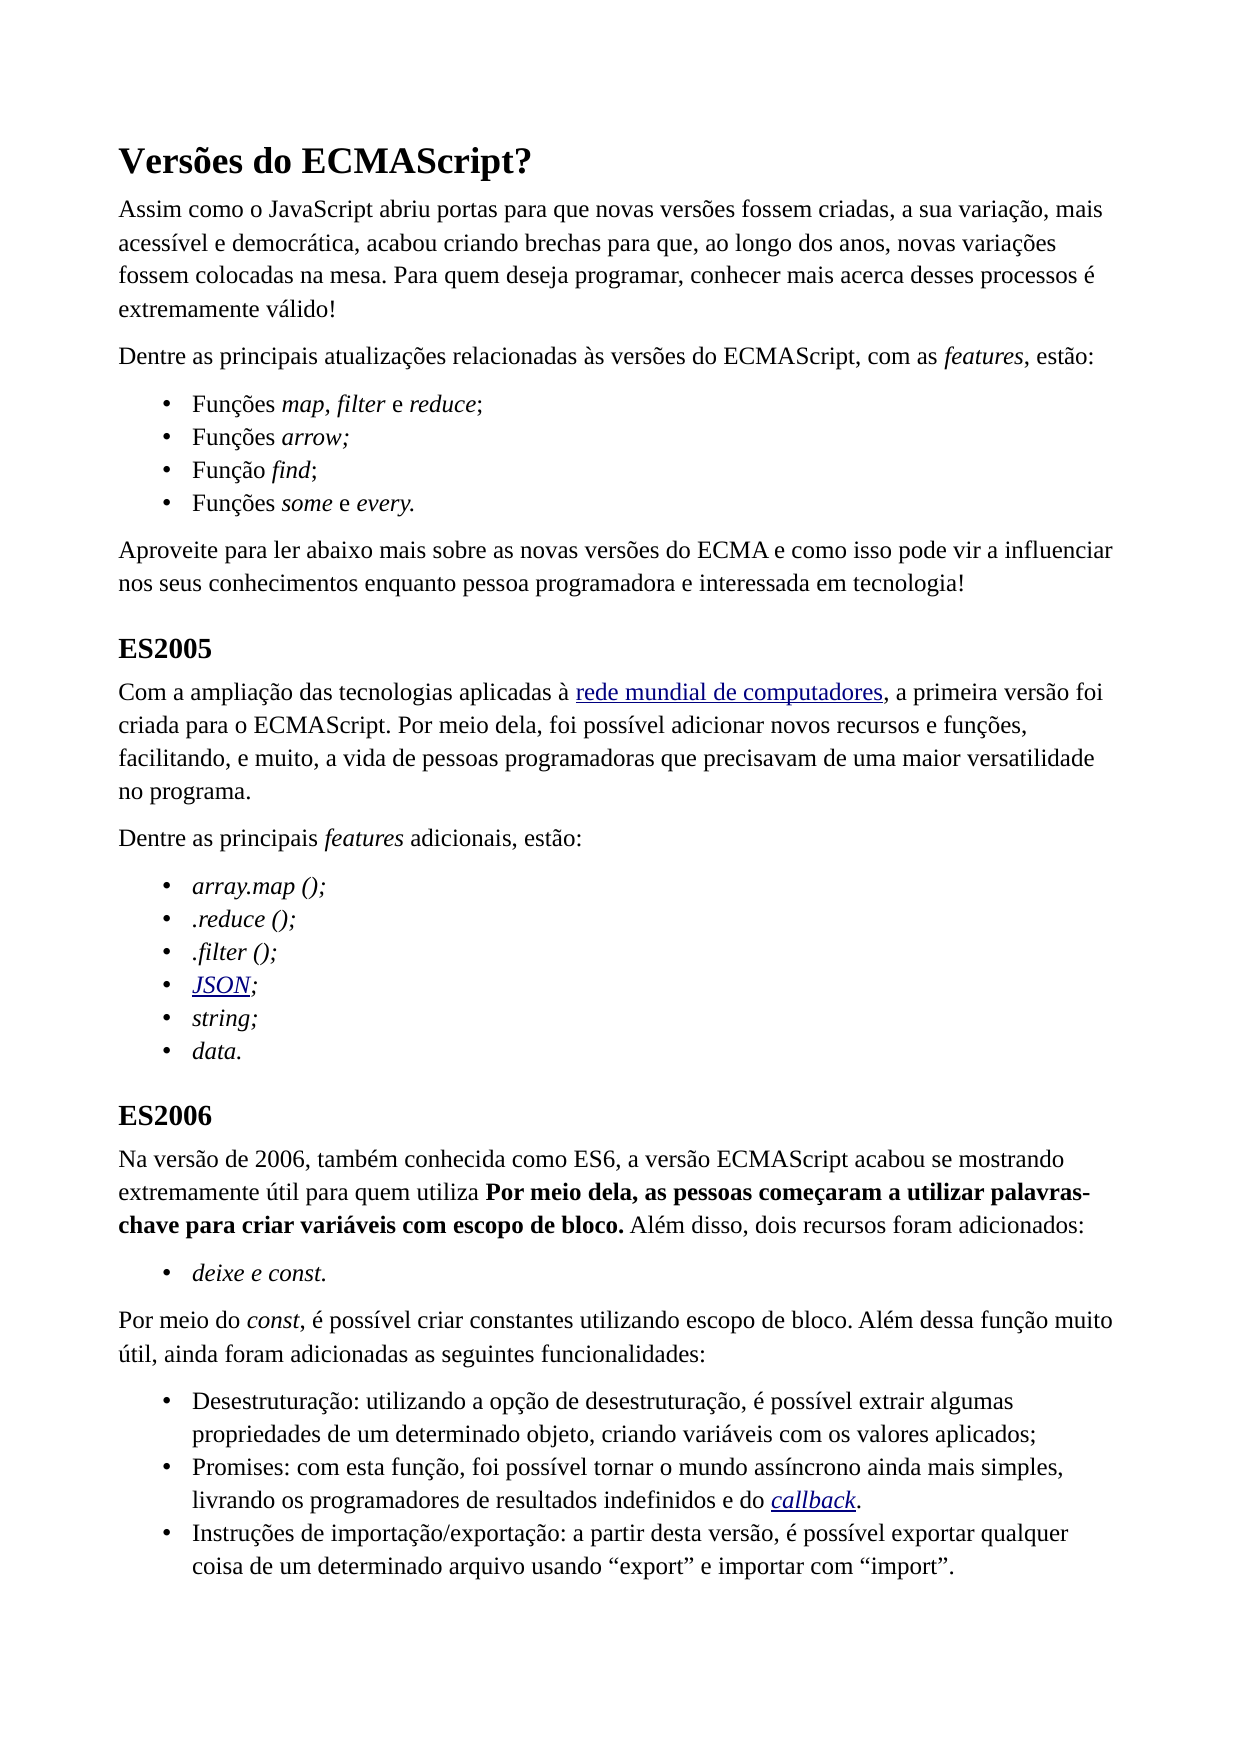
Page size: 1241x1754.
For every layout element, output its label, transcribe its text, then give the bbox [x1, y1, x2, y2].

list string; [162, 1003, 1122, 1032]
list Desestruturação: utilizando a opção de desestruturação, é possível extrair algumas propriedades de um determinado objeto, criando variáveis com os valores aplicados; [162, 1386, 1122, 1448]
subtitle ES2006 [118, 1098, 1122, 1132]
list Função find; [162, 455, 1122, 484]
list .filter (); [162, 937, 1122, 966]
list Funções map, filter e reduce; [162, 389, 1122, 418]
list Funções arrow; [162, 422, 1122, 451]
list array.map (); [162, 871, 1122, 900]
list JSON; [162, 970, 1122, 999]
text Por meio do const, é possível criar constantes utilizando escopo de bloco. Além dessa função muito útil, ainda foram adicionadas as seguintes funcionalidades: [118, 1306, 1122, 1367]
text Assim como o JavaScript abriu portas para que novas versões fossem criadas, a sua variação, mais acessível e democrática, acabou criando brechas para que, ao longo dos anos, novas variações fossem colocadas na mesa. Para quem deseja programar, conhecer mais acerca desses processos é extremamente válido! [118, 194, 1122, 322]
text Dentre as principais atualizações relacionadas às versões do ECMAScript, com as features, estão: [118, 341, 1122, 370]
subtitle Versões do ECMAScript? [118, 139, 1122, 182]
list Funções some e every. [162, 488, 1122, 517]
text Dentre as principais features adicionais, estão: [118, 823, 1122, 852]
subtitle ES2005 [118, 631, 1122, 664]
text Com a ampliação das tecnologias aplicadas à rede mundial de computadores, a primeira versão foi criada para o ECMAScript. Por meio dela, foi possível adicionar novos recursos e funções, facilitando, e muito, a vida de pessoas programadoras que precisavam de uma maior versatilidade no programa. [118, 677, 1122, 804]
text Aproveite para ler abaixo mais sobre as novas versões do ECMA e como isso pode vir a influenciar nos seus conhecimentos enquanto pessoa programadora e interessada em tecnologia! [118, 536, 1122, 597]
list .reduce (); [162, 904, 1122, 933]
text Na versão de 2006, também conhecida como ES6, a versão ECMAScript acabou se mostrando extremamente útil para quem utiliza Por meio dela, as pessoas começaram a utilizar palavras-chave para criar variáveis com escopo de bloco. Além disso, dois recursos foram adicionados: [118, 1144, 1122, 1239]
list Instruções de importação/exportação: a partir desta versão, é possível exportar qualquer coisa de um determinado arquivo usando “export” e importar com “import”. [162, 1518, 1122, 1580]
list deixe e const. [162, 1258, 1122, 1287]
list data. [162, 1036, 1122, 1065]
list Promises: com esta função, foi possível tornar o mundo assíncrono ainda mais simples, livrando os programadores de resultados indefinidos e do callback. [162, 1452, 1122, 1514]
